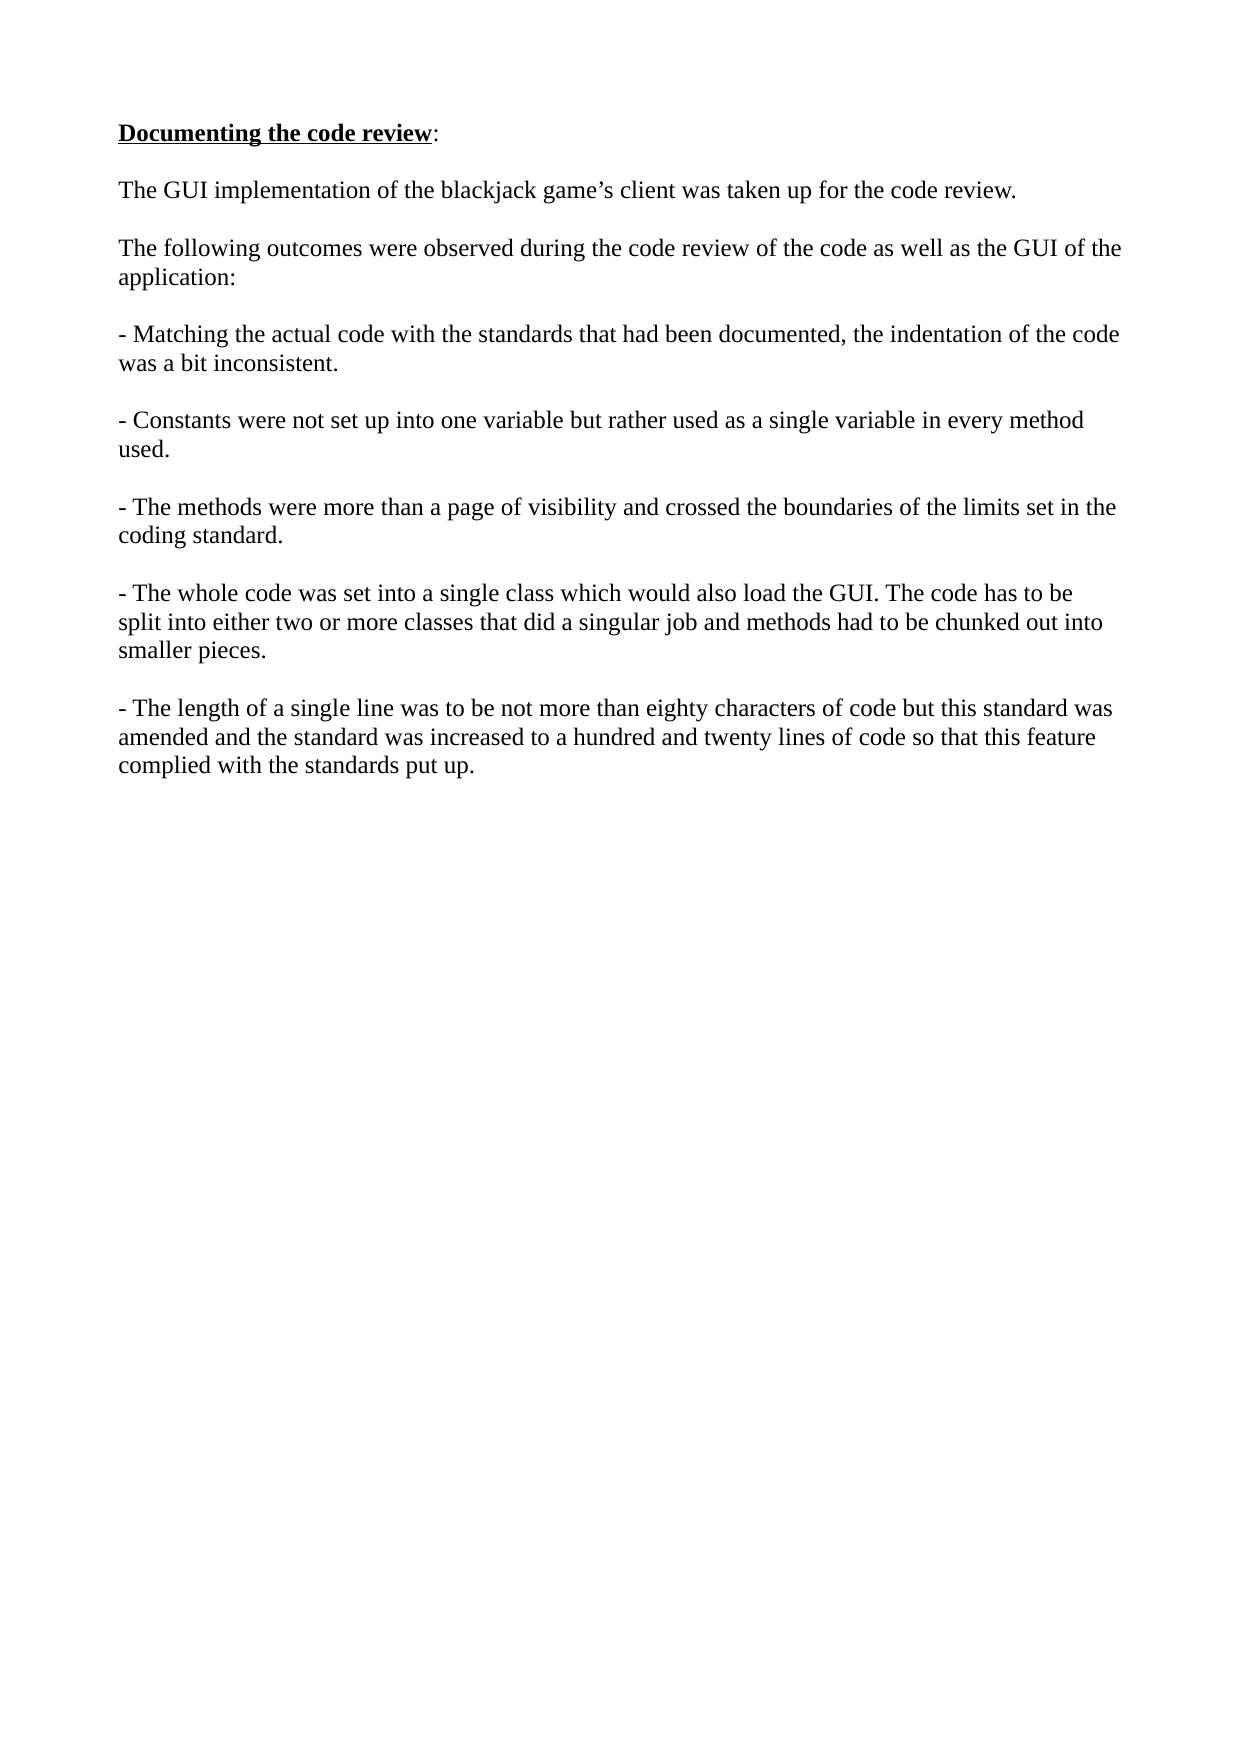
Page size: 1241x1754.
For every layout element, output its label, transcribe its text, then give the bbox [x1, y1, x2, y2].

text The GUI implementation of the blackjack game’s client was taken up for the code review. [118, 176, 1122, 204]
text Documenting the code review: [118, 118, 1122, 147]
text The following outcomes were observed during the code review of the code as well as the GUI of the application: [118, 233, 1122, 291]
text - Constants were not set up into one variable but rather used as a single variable in every method used. [118, 406, 1122, 463]
text - Matching the actual code with the standards that had been documented, the indentation of the code was a bit inconsistent. [118, 319, 1122, 377]
text - The length of a single line was to be not more than eighty characters of code but this standard was amended and the standard was increased to a hundred and twenty lines of code so that this feature complied with the standards put up. [118, 693, 1122, 779]
text - The whole code was set into a single class which would also load the GUI. The code has to be split into either two or more classes that did a singular job and methods had to be chunked out into smaller pieces. [118, 578, 1122, 664]
text - The methods were more than a page of visibility and crossed the boundaries of the limits set in the coding standard. [118, 492, 1122, 549]
